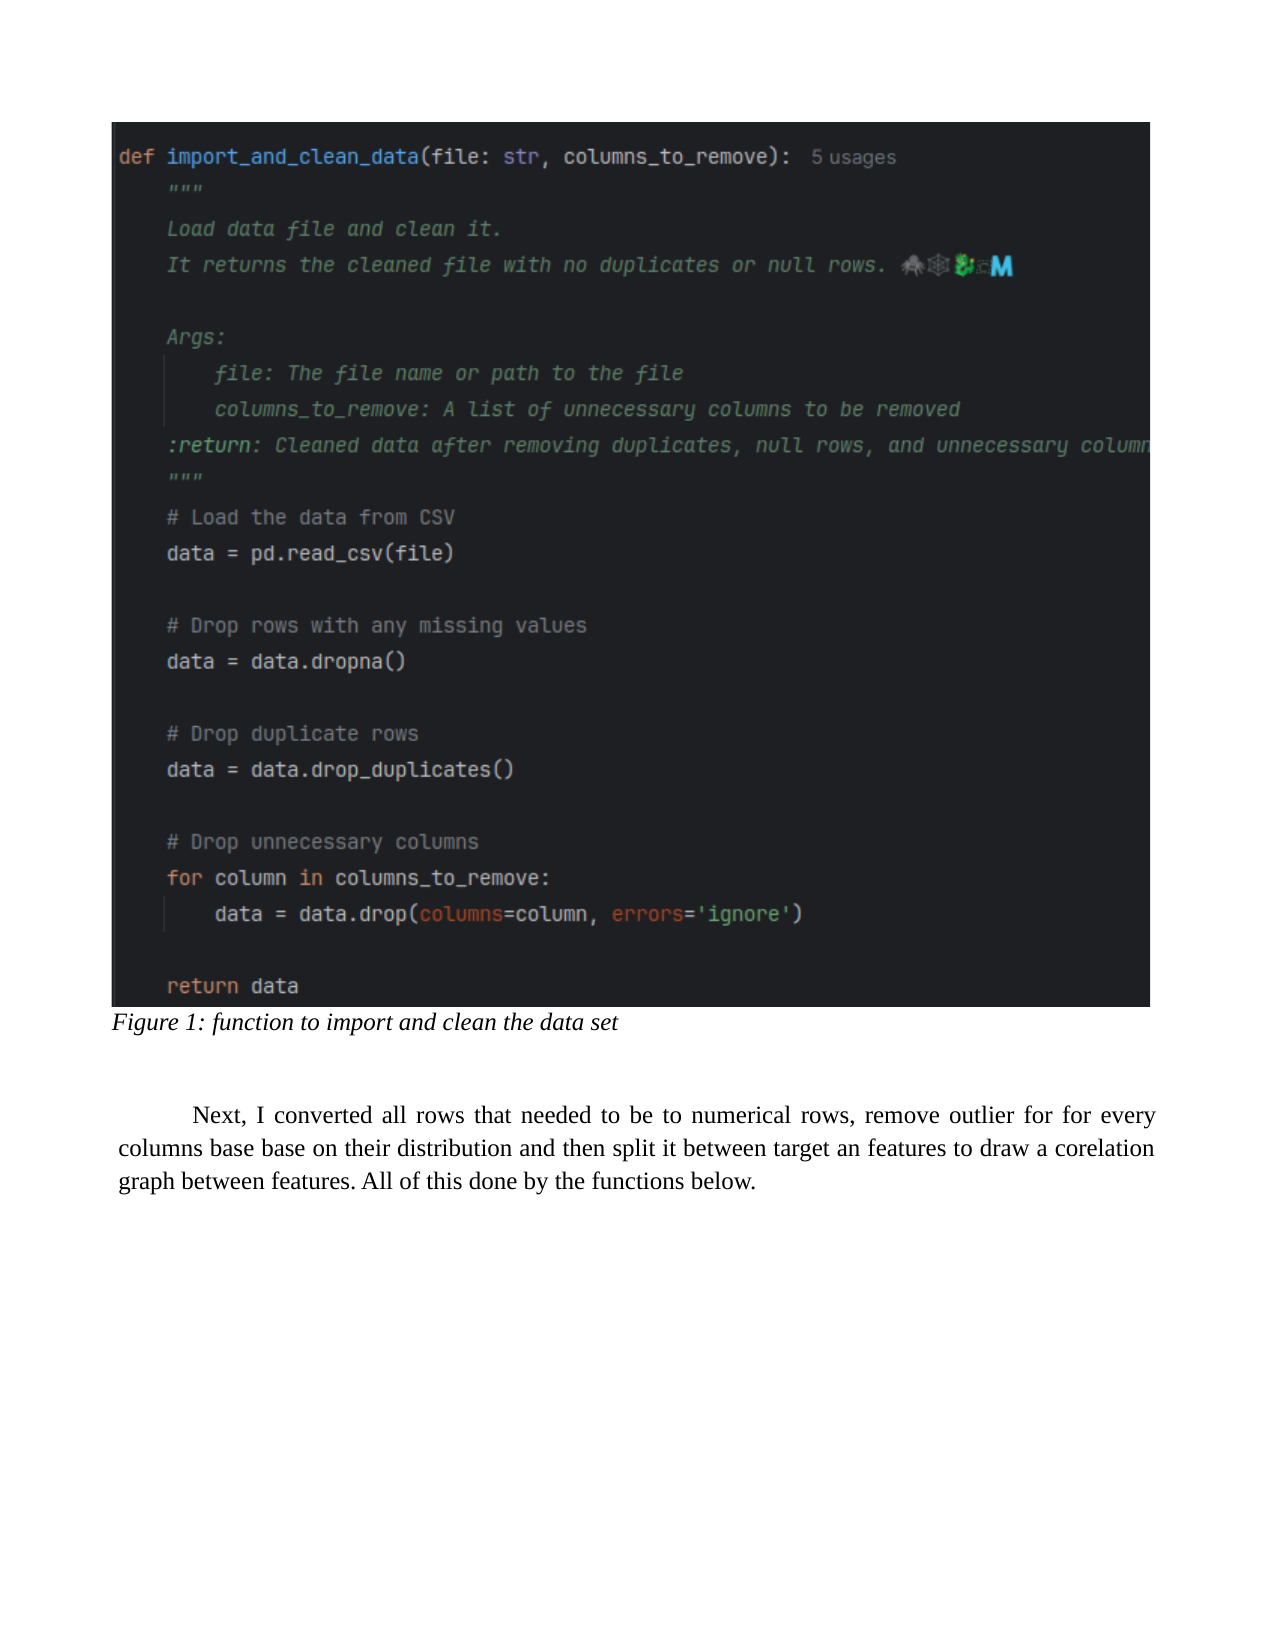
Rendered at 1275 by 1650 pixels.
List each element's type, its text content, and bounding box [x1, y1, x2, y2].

text Next, I converted all rows that needed to be to numerical rows, remove outlier for for every columns base base on their distribution and then split it between target an features to draw a corelation graph between features. All of this done by the functions below. [118, 1100, 1157, 1195]
picture [111, 122, 1151, 1007]
text Figure 1: function to import and clean the data set [112, 1007, 1150, 1036]
